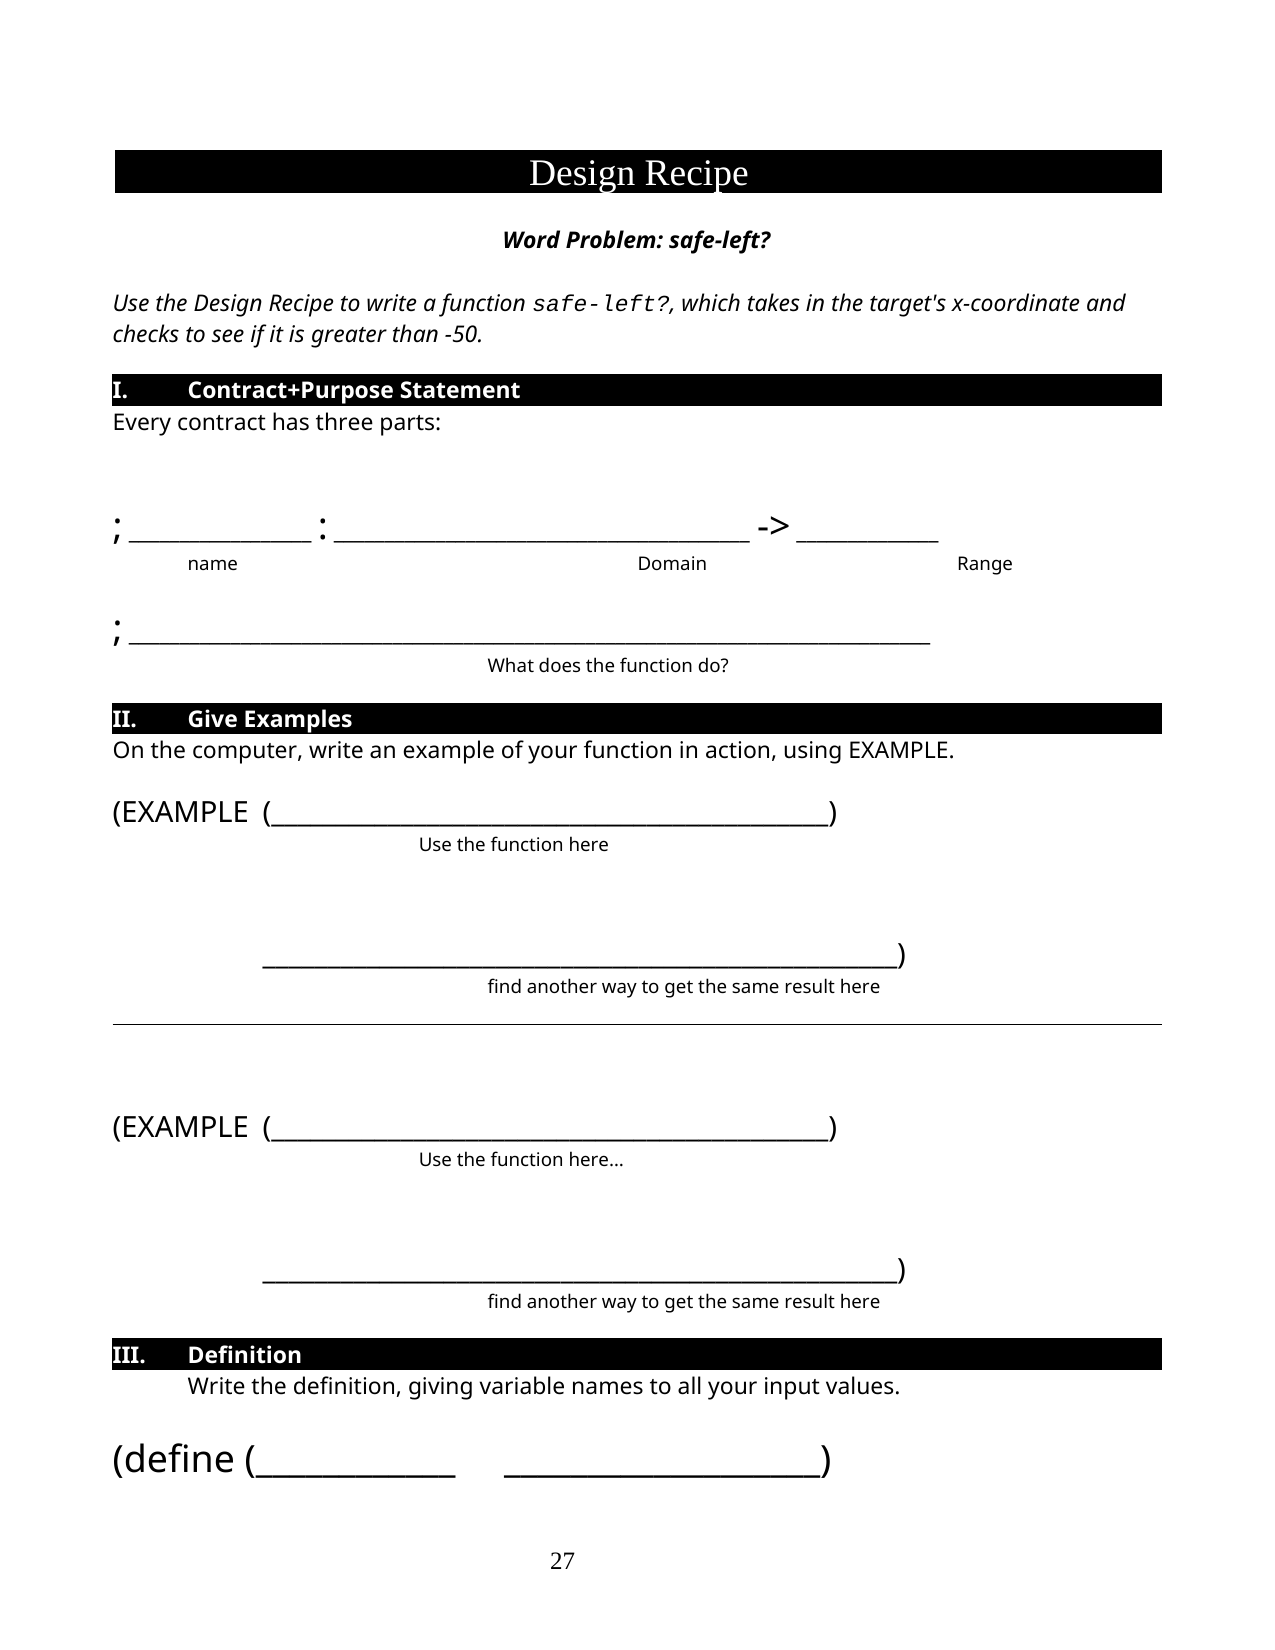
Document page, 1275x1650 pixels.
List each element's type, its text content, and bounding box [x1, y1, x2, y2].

subtitle Contract+Purpose Statement [112, 374, 1162, 406]
text name Domain Range [112, 551, 1162, 576]
text _________________________________________________) [187, 1248, 1162, 1288]
text Word Problem: safe-left? [112, 224, 1162, 256]
subtitle Design Recipe [115, 150, 1162, 193]
subtitle Definition [112, 1338, 1162, 1370]
text _________________________________________________) [187, 933, 1162, 973]
text Use the Design Recipe to write a function safe-left?, which takes in the target's x-coordinate and checks to see if it is greater than -50. [112, 287, 1162, 349]
text On the computer, write an example of your function in action, using EXAMPLE. [112, 734, 1162, 766]
text (EXAMPLE (___________________________________________) [112, 1107, 1162, 1146]
text Use the function here [337, 831, 1162, 857]
text What does the function do? [112, 653, 1162, 678]
text find another way to get the same result here [487, 1288, 1162, 1313]
text ; _______________________________________________________________________________ [112, 602, 1162, 653]
list Write the definition, giving variable names to all your input values. [150, 1370, 1162, 1401]
text ; __________________ : _________________________________________ -> ______________ [112, 499, 1162, 551]
text (EXAMPLE (___________________________________________) [112, 792, 1162, 831]
text (define (____________ ___________________) [112, 1432, 1162, 1483]
text Every contract has three parts: [112, 406, 1162, 437]
subtitle Give Examples [112, 703, 1162, 734]
text Use the function here… [337, 1146, 1162, 1172]
text find another way to get the same result here [487, 973, 1162, 998]
